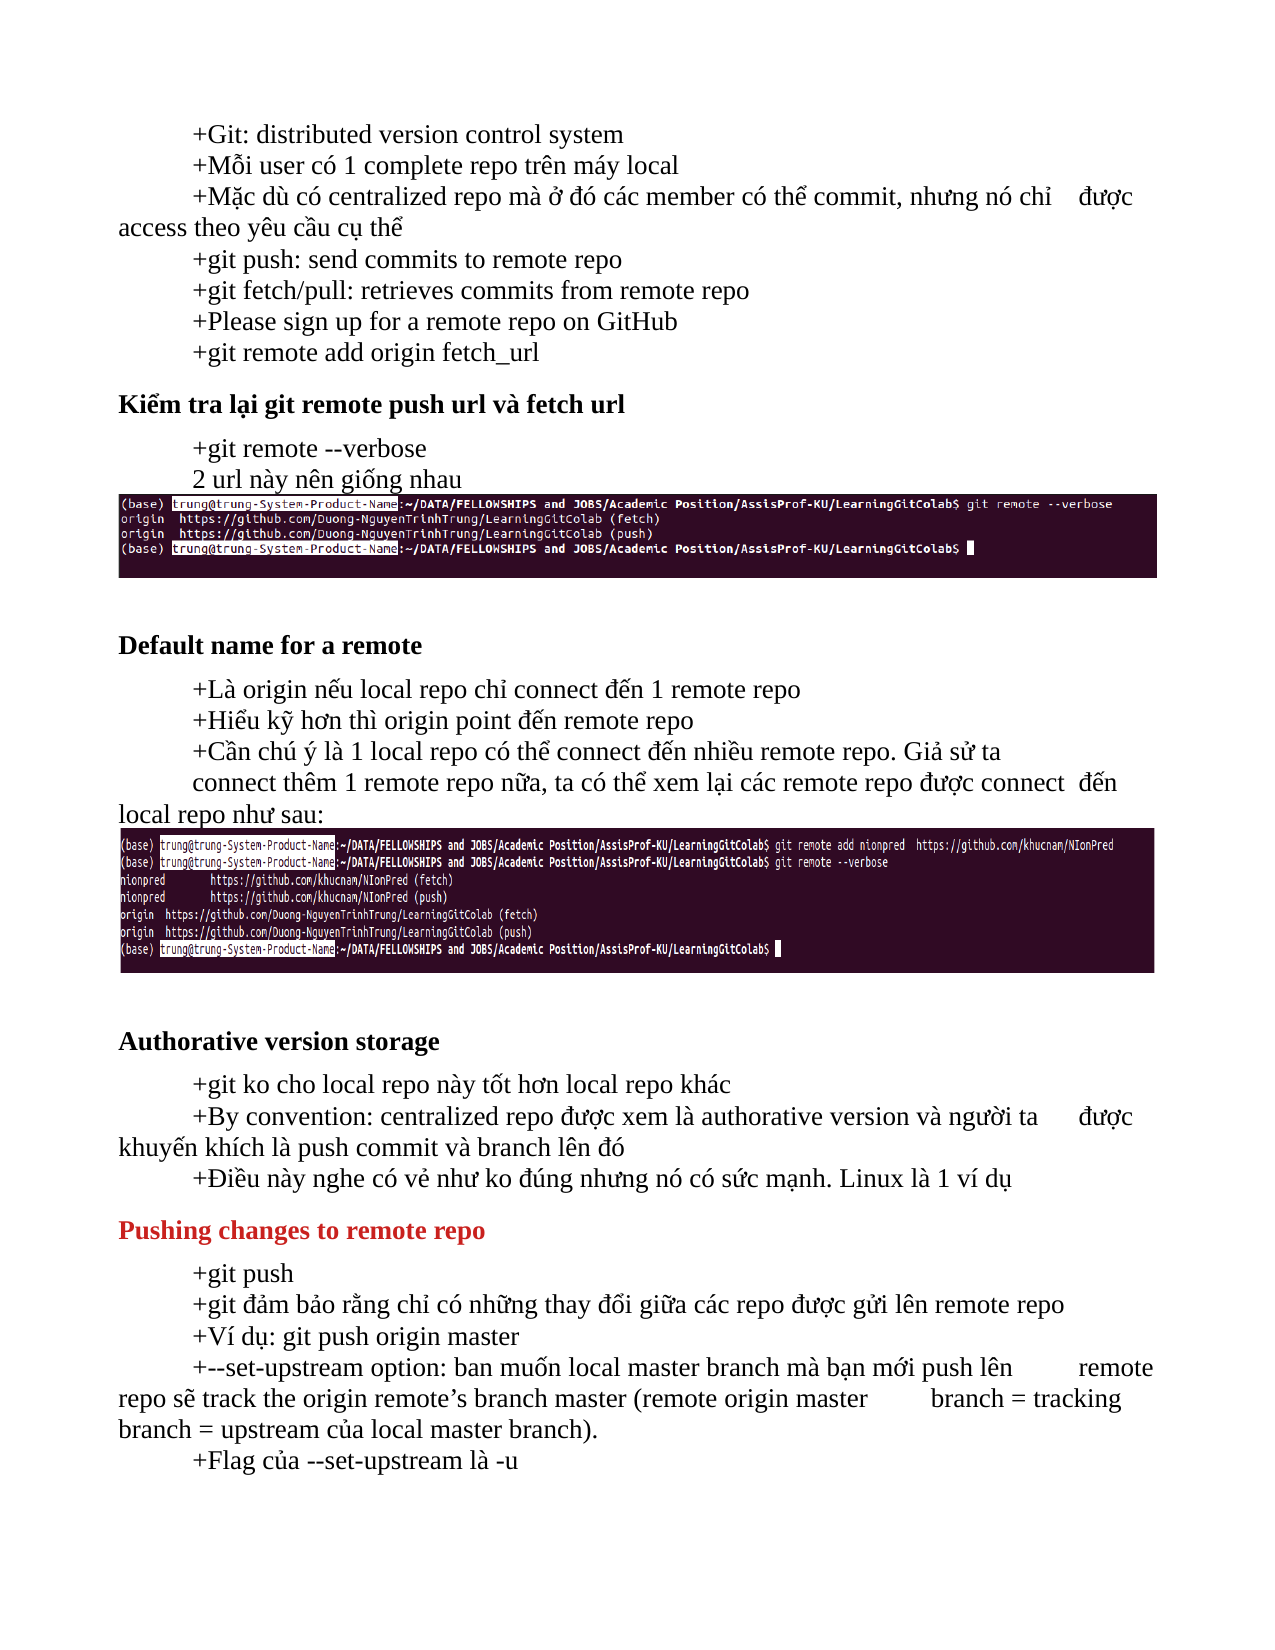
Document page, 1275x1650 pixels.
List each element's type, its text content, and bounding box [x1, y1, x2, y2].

text +Git: distributed version control system [118, 118, 1157, 149]
subtitle Authorative version storage [118, 1025, 1157, 1056]
text +Cần chú ý là 1 local repo có thể connect đến nhiều remote repo. Giả sử ta connect thêm 1 remote repo nữa, ta có thể xem lại các remote repo được connect đến local repo như sau: [118, 735, 1157, 829]
text +Là origin nếu local repo chỉ connect đến 1 remote repo [118, 673, 1157, 704]
picture [118, 494, 1157, 578]
text +git push: send commits to remote repo [118, 243, 1157, 274]
text +Điều này nghe có vẻ như ko đúng nhưng nó có sức mạnh. Linux là 1 ví dụ [118, 1162, 1157, 1193]
text +git đảm bảo rằng chỉ có những thay đổi giữa các repo được gửi lên remote repo [118, 1289, 1157, 1320]
text +By convention: centralized repo được xem là authorative version và người ta được khuyến khích là push commit và branch lên đó [118, 1099, 1157, 1162]
subtitle Kiểm tra lại git remote push url và fetch url [118, 388, 1157, 419]
text 2 url này nên giống nhau [118, 463, 1157, 494]
text +Hiểu kỹ hơn thì origin point đến remote repo [118, 704, 1157, 735]
text +Please sign up for a remote repo on GitHub [118, 305, 1157, 336]
text +git ko cho local repo này tốt hơn local repo khác [118, 1068, 1157, 1099]
subtitle Pushing changes to remote repo [118, 1214, 1157, 1245]
text +Mặc dù có centralized repo mà ở đó các member có thể commit, nhưng nó chỉ được access theo yêu cầu cụ thể [118, 180, 1157, 243]
text +git fetch/pull: retrieves commits from remote repo [118, 274, 1157, 305]
text +--set-upstream option: ban muốn local master branch mà bạn mới push lên remote repo sẽ track the origin remote’s branch master (remote origin master branch = tracking branch = upstream của local master branch). [118, 1351, 1157, 1444]
text +Ví dụ: git push origin master [118, 1320, 1157, 1351]
text +git remote --verbose [118, 432, 1157, 463]
picture [120, 828, 1155, 973]
text +git remote add origin fetch_url [118, 336, 1157, 367]
text +Flag của --set-upstream là -u [118, 1444, 1157, 1476]
subtitle Default name for a remote [118, 629, 1157, 661]
text +git push [118, 1257, 1157, 1289]
text +Mỗi user có 1 complete repo trên máy local [118, 149, 1157, 180]
